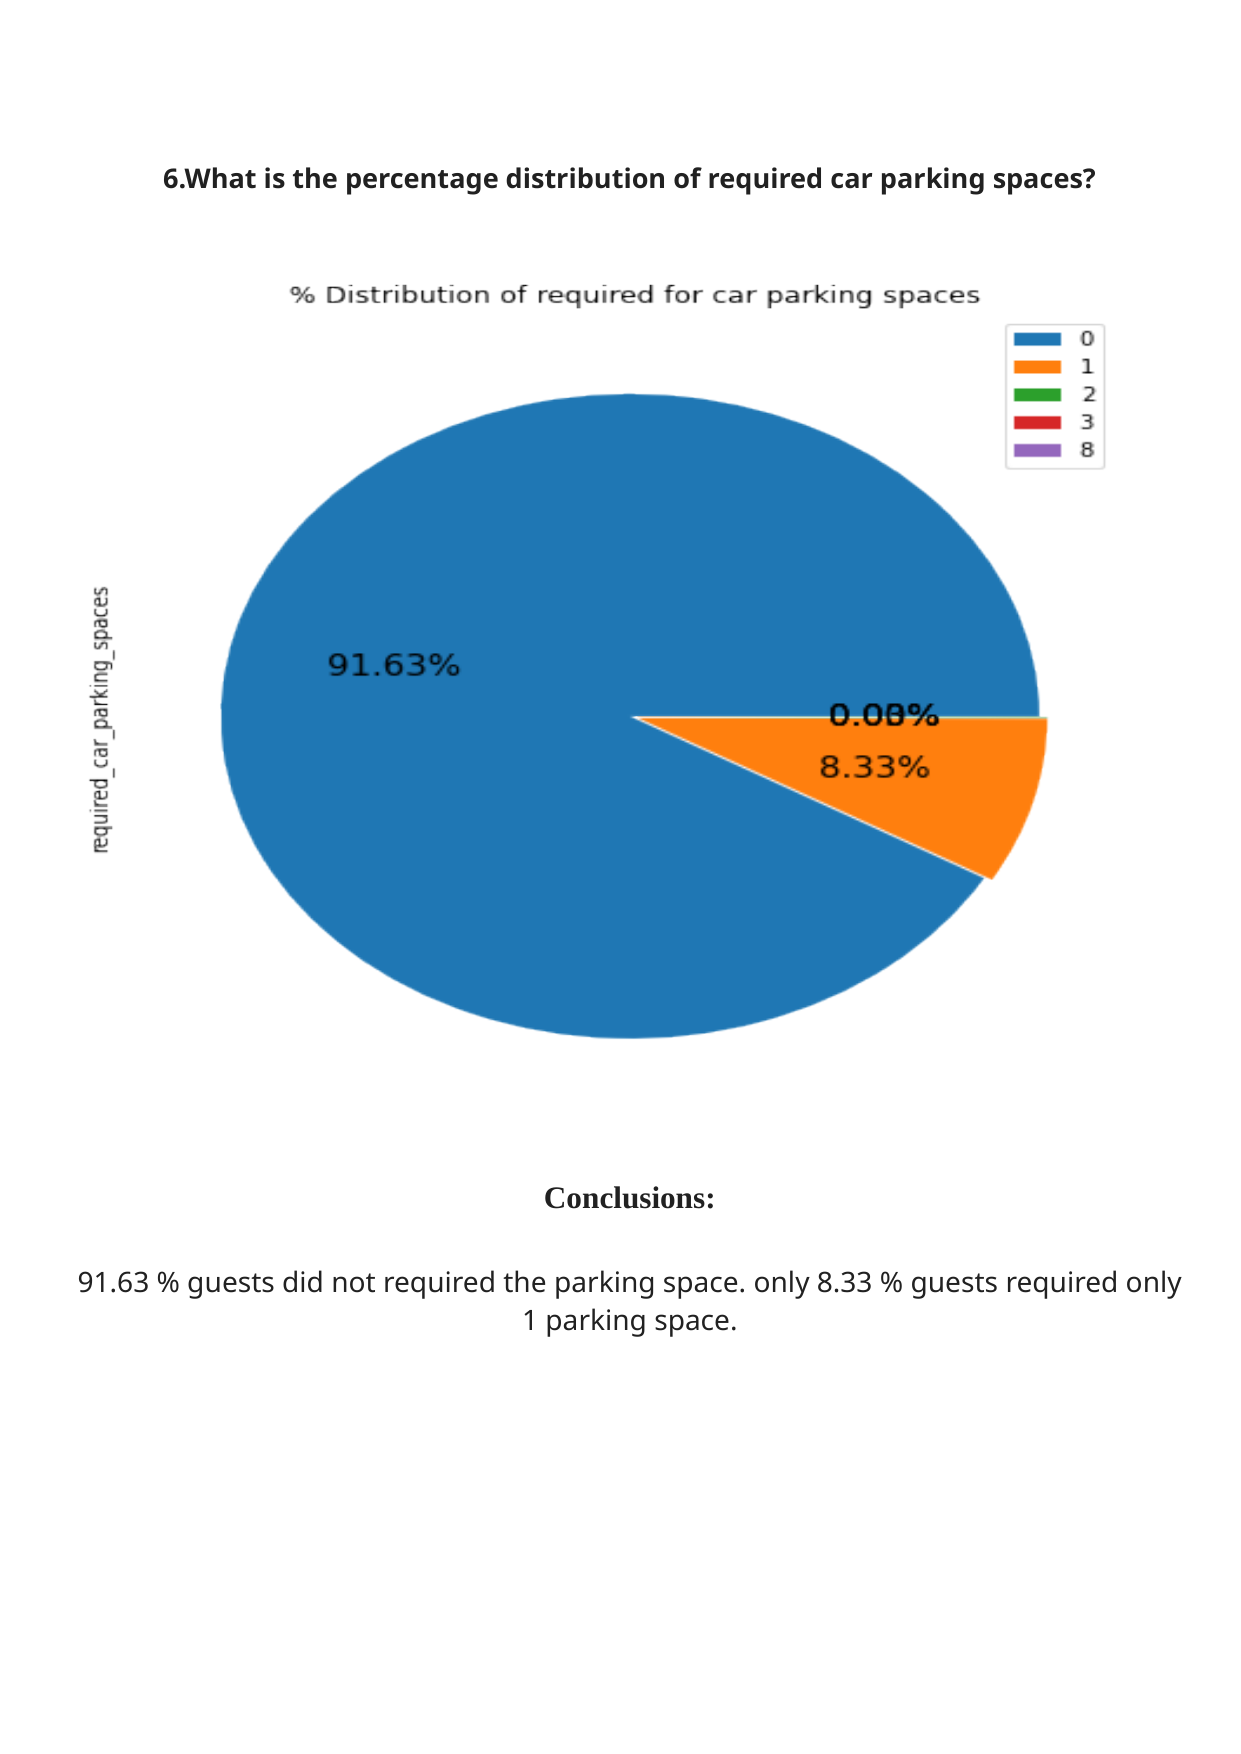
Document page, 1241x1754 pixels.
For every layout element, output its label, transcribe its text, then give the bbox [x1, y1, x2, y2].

text Conclusions: [72, 1179, 1187, 1215]
picture [71, 272, 1163, 1134]
subtitle 6.What is the percentage distribution of required car parking spaces? [72, 159, 1187, 196]
subtitle 91.63 % guests did not required the parking space. only 8.33 % guests required only 1 parking space. [72, 1262, 1187, 1338]
